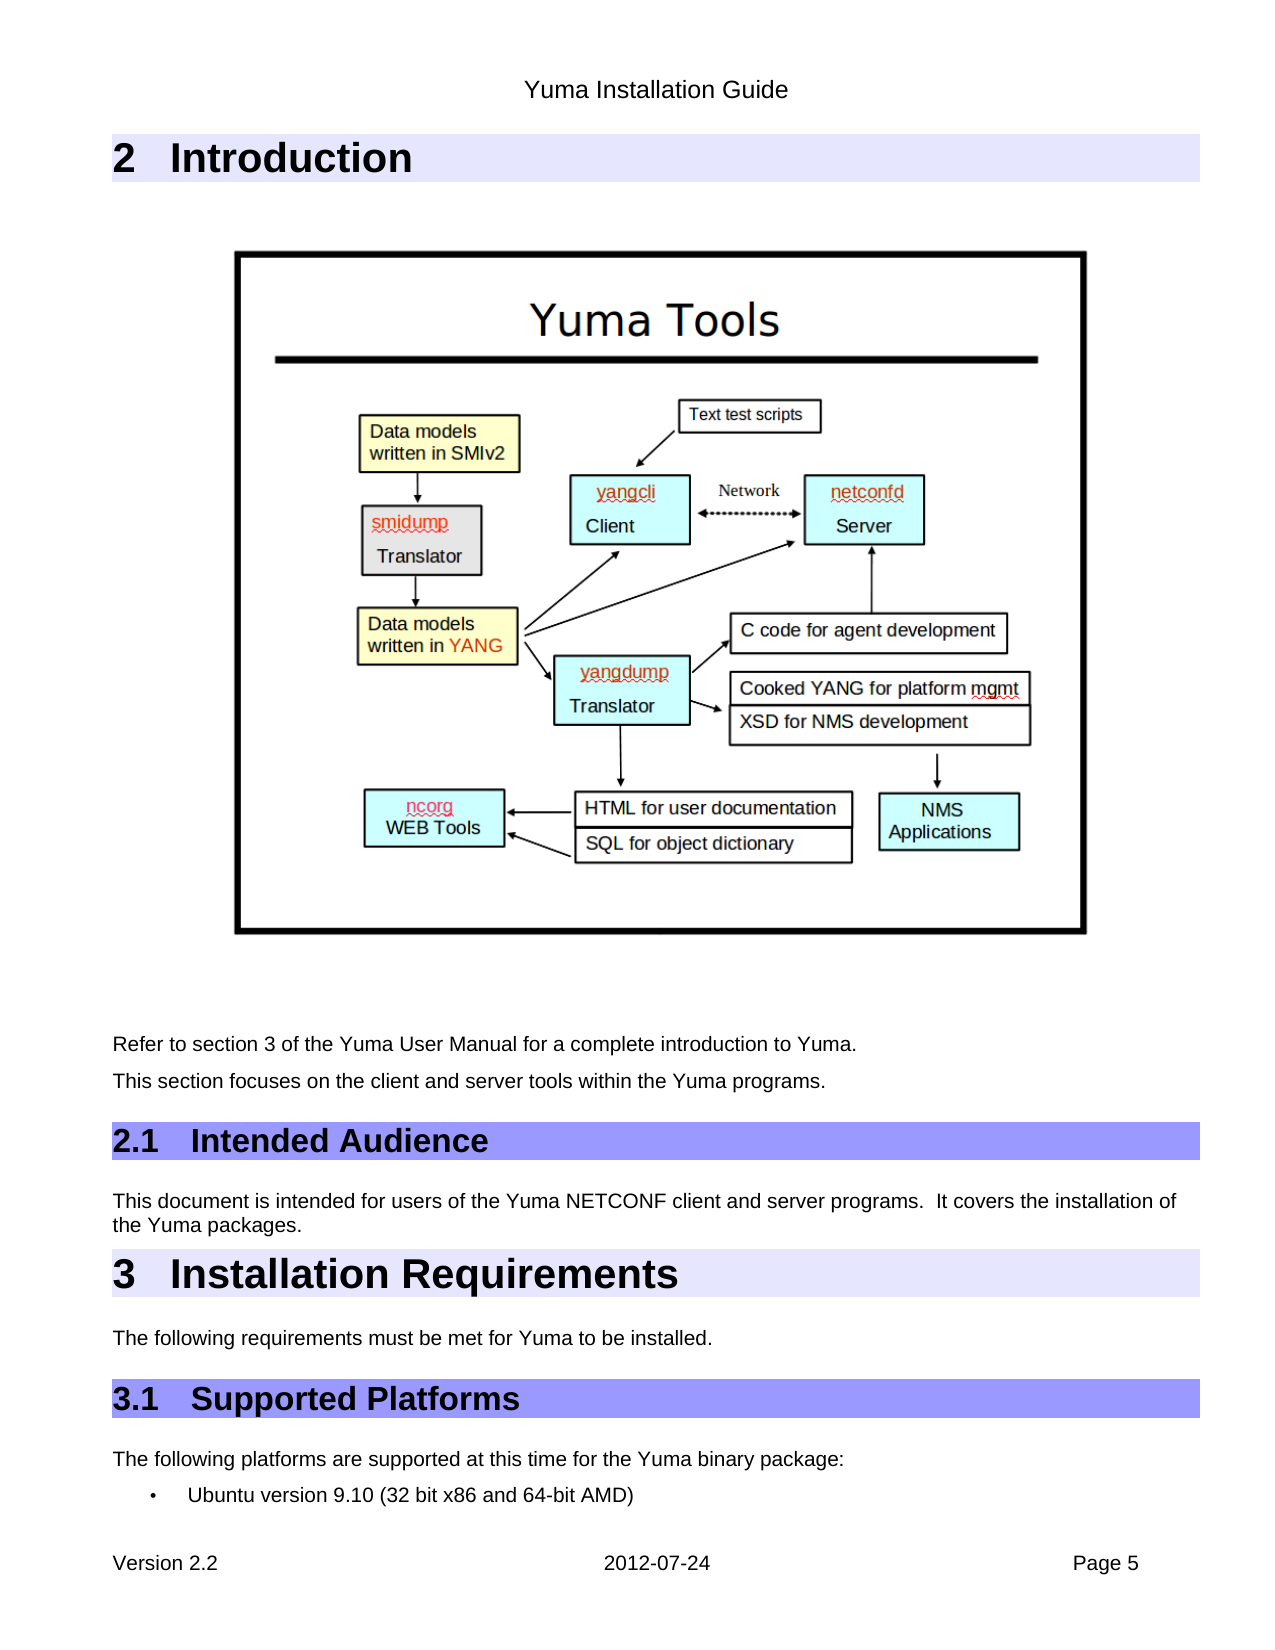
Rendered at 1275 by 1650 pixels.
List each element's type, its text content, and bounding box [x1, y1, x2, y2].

subtitle Intended Audience [112, 1122, 1200, 1160]
text The following requirements must be met for Yuma to be installed. [112, 1326, 1200, 1350]
text Refer to section 3 of the Yuma User Manual for a complete introduction to Yuma. [112, 1032, 1200, 1056]
subtitle Introduction [112, 134, 1200, 182]
text This document is intended for users of the Yuma NETCONF client and server programs. It covers the installation of the Yuma packages. [112, 1189, 1200, 1237]
list Ubuntu version 9.10 (32 bit x86 and 64-bit AMD) [150, 1483, 1200, 1507]
picture [170, 210, 1143, 959]
subtitle Supported Platforms [112, 1379, 1200, 1418]
text This section focuses on the client and server tools within the Yuma programs. [112, 1068, 1200, 1092]
text The following platforms are supported at this time for the Yuma binary package: [112, 1447, 1200, 1471]
subtitle Installation Requirements [112, 1249, 1200, 1297]
